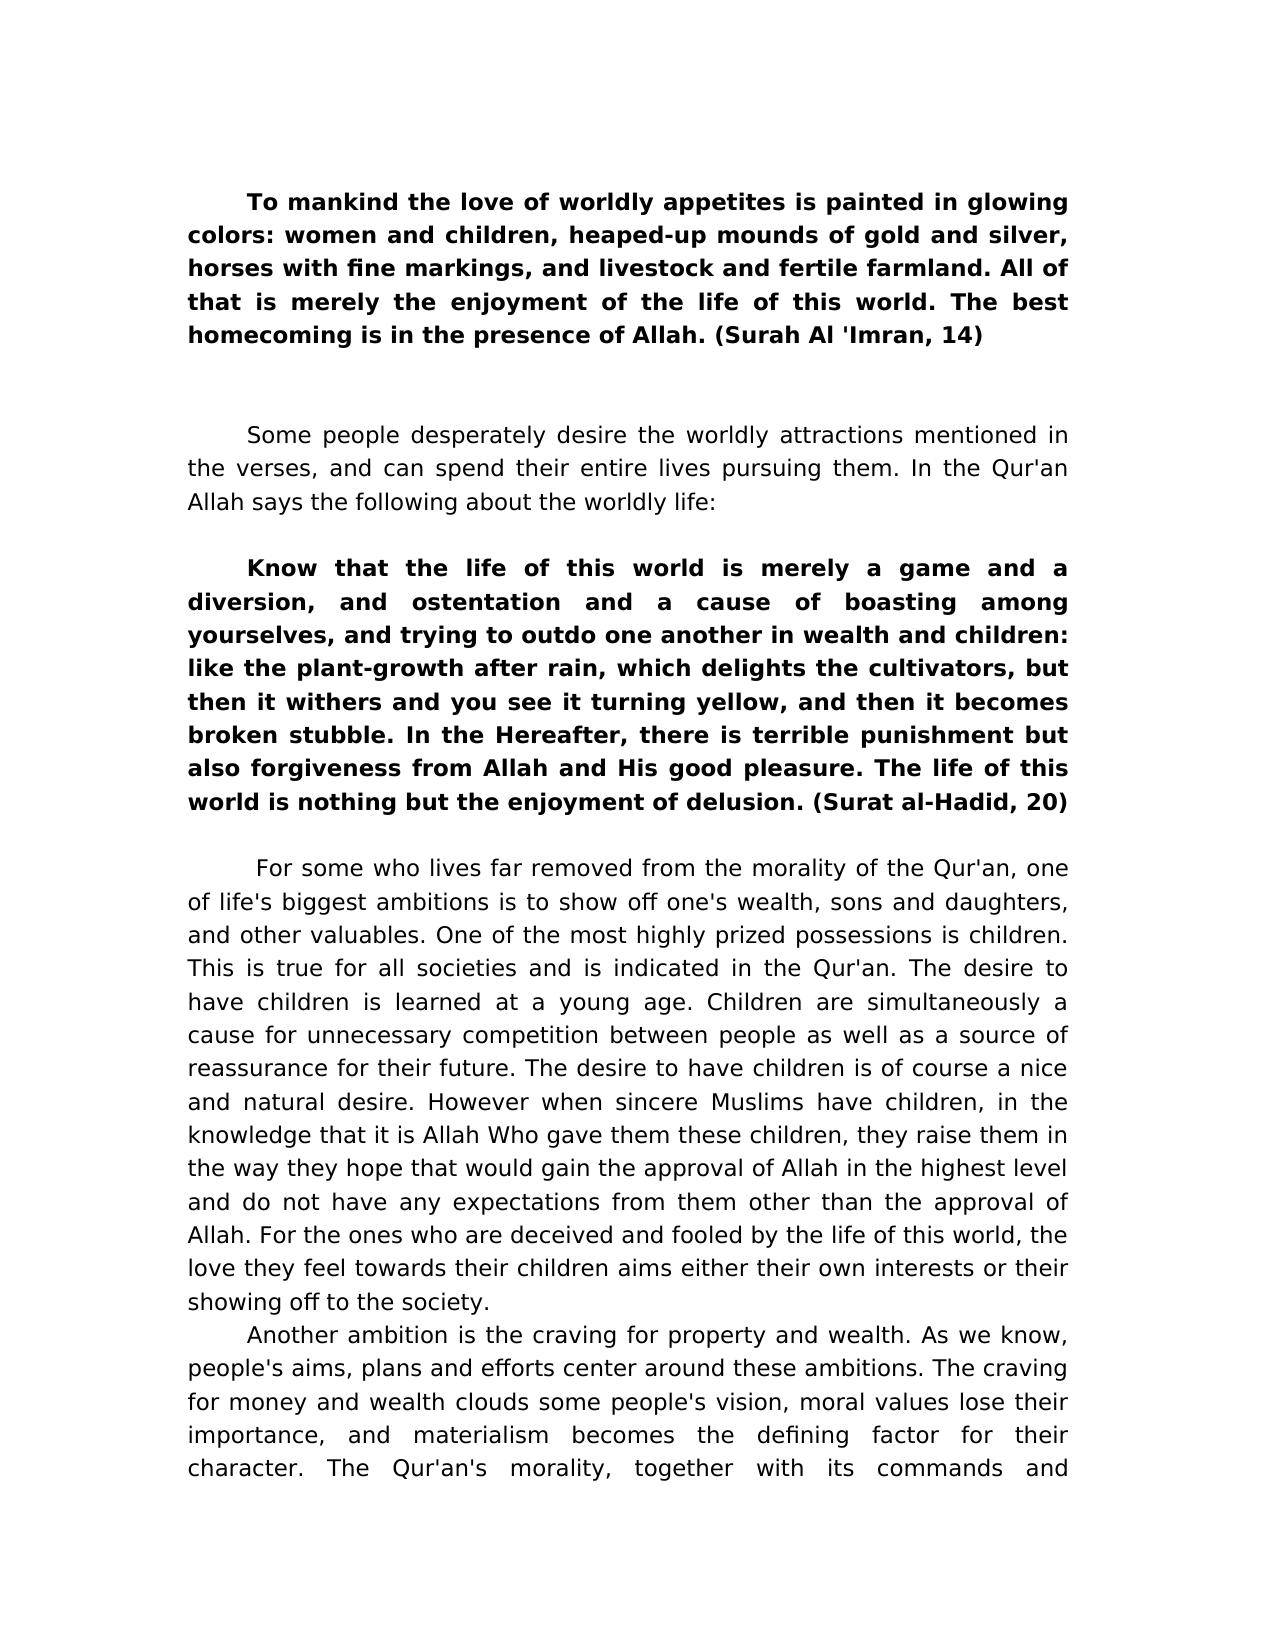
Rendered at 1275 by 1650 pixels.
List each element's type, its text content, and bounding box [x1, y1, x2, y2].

text Another ambition is the craving for property and wealth. As we know, people's aims, plans and efforts center around these ambitions. The craving for money and wealth clouds some people's vision, moral values lose their importance, and materialism becomes the defining factor for their character. The Qur'an's morality, together with its commands and [187, 1317, 1070, 1483]
text For some who lives far removed from the morality of the Qur'an, one of life's biggest ambitions is to show off one's wealth, sons and daughters, and other valuables. One of the most highly prized possessions is children. This is true for all societies and is indicated in the Qur'an. The desire to have children is learned at a young age. Children are simultaneously a cause for unnecessary competition between people as well as a source of reassurance for their future. The desire to have children is of course a nice and natural desire. However when sincere Muslims have children, in the knowledge that it is Allah Who gave them these children, they raise them in the way they hope that would gain the approval of Allah in the highest level and do not have any expectations from them other than the approval of Allah. For the ones who are deceived and fooled by the life of this world, the love they feel towards their children aims either their own interests or their showing off to the society. [187, 850, 1070, 1317]
text Some people desperately desire the worldly attractions mentioned in the verses, and can spend their entire lives pursuing them. In the Qur'an Allah says the following about the worldly life: [187, 417, 1070, 517]
text To mankind the love of worldly appetites is painted in glowing colors: women and children, heaped-up mounds of gold and silver, horses with fine markings, and livestock and fertile farmland. All of that is merely the enjoyment of the life of this world. The best homecoming is in the presence of Allah. (Surah Al 'Imran, 14) [187, 183, 1070, 350]
text Know that the life of this world is merely a game and a diversion, and ostentation and a cause of boasting among yourselves, and trying to outdo one another in wealth and children: like the plant-growth after rain, which delights the cultivators, but then it withers and you see it turning yellow, and then it becomes broken stubble. In the Hereafter, there is terrible punishment but also forgiveness from Allah and His good pleasure. The life of this world is nothing but the enjoyment of delusion. (Surat al-Hadid, 20) [187, 550, 1070, 817]
